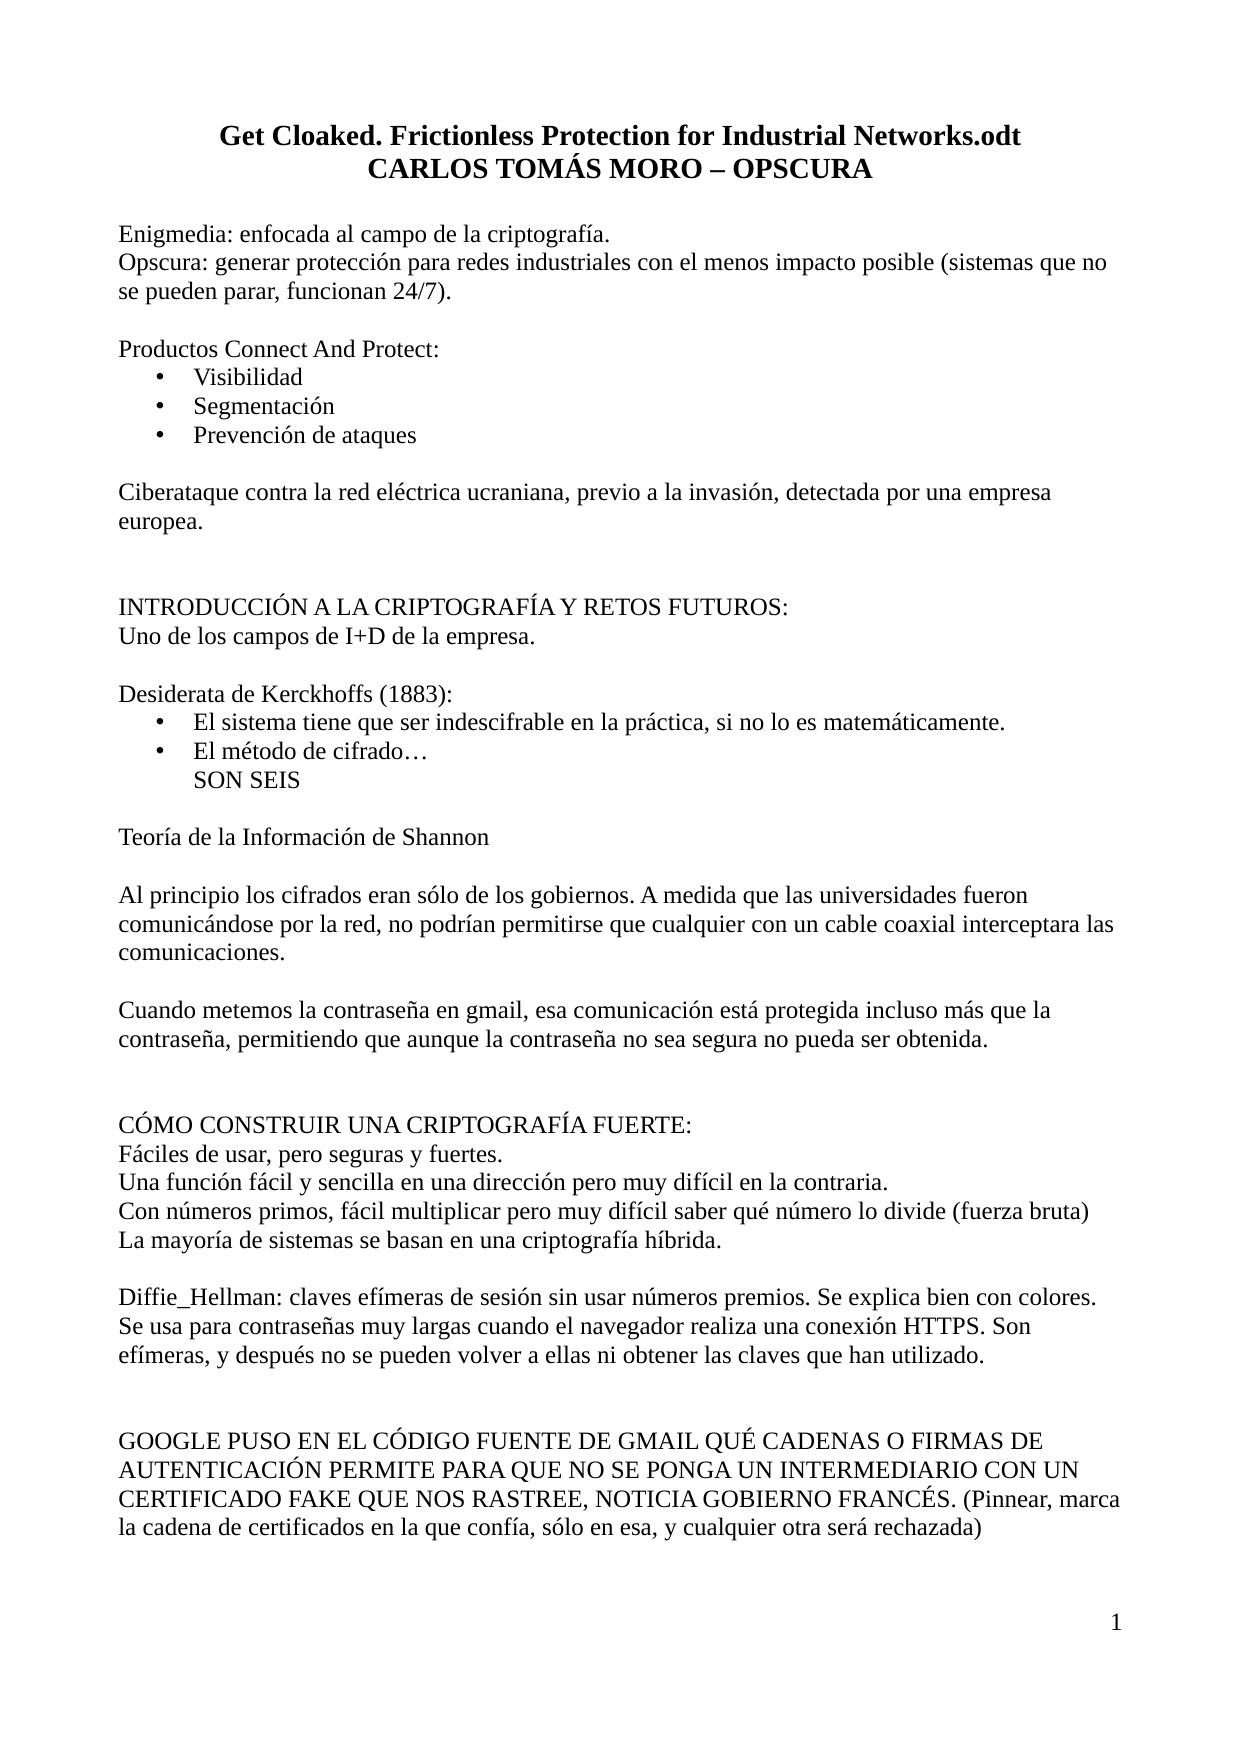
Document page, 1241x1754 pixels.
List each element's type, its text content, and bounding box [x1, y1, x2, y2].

list Prevención de ataques [156, 420, 1122, 449]
list SON SEIS [156, 765, 1122, 794]
text Productos Connect And Protect: [118, 334, 1122, 362]
text Teoría de la Información de Shannon [118, 822, 1122, 851]
text Una función fácil y sencilla en una dirección pero muy difícil en la contraria. [118, 1167, 1122, 1196]
text Ciberataque contra la red eléctrica ucraniana, previo a la invasión, detectada por una empresa europea. [118, 477, 1122, 535]
text INTRODUCCIÓN A LA CRIPTOGRAFÍA Y RETOS FUTUROS: [118, 592, 1122, 621]
text Al principio los cifrados eran sólo de los gobiernos. A medida que las universidades fueron comunicándose por la red, no podrían permitirse que cualquier con un cable coaxial interceptara las comunicaciones. [118, 880, 1122, 966]
list Visibilidad [156, 362, 1122, 391]
text La mayoría de sistemas se basan en una criptografía híbrida. [118, 1225, 1122, 1254]
text Diffie_Hellman: claves efímeras de sesión sin usar números premios. Se explica bien con colores. Se usa para contraseñas muy largas cuando el navegador realiza una conexión HTTPS. Son efímeras, y después no se pueden volver a ellas ni obtener las claves que han utilizado. [118, 1282, 1122, 1369]
list Segmentación [156, 391, 1122, 420]
text CÓMO CONSTRUIR UNA CRIPTOGRAFÍA FUERTE: [118, 1110, 1122, 1139]
text Cuando metemos la contraseña en gmail, esa comunicación está protegida incluso más que la contraseña, permitiendo que aunque la contraseña no sea segura no pueda ser obtenida. [118, 995, 1122, 1052]
text Get Cloaked. Frictionless Protection for Industrial Networks.odt [118, 118, 1122, 152]
text Enigmedia: enfocada al campo de la criptografía. [118, 219, 1122, 247]
list El sistema tiene que ser indescifrable en la práctica, si no lo es matemáticamente. [156, 707, 1122, 736]
list El método de cifrado… [156, 736, 1122, 765]
text GOOGLE PUSO EN EL CÓDIGO FUENTE DE GMAIL QUÉ CADENAS O FIRMAS DE AUTENTICACIÓN PERMITE PARA QUE NO SE PONGA UN INTERMEDIARIO CON UN CERTIFICADO FAKE QUE NOS RASTREE, NOTICIA GOBIERNO FRANCÉS. (Pinnear, marca la cadena de certificados en la que confía, sólo en esa, y cualquier otra será rechazada) [118, 1426, 1122, 1541]
text Desiderata de Kerckhoffs (1883): [118, 679, 1122, 707]
text CARLOS TOMÁS MORO – OPSCURA [118, 152, 1122, 185]
text Uno de los campos de I+D de la empresa. [118, 621, 1122, 650]
text Opscura: generar protección para redes industriales con el menos impacto posible (sistemas que no se pueden parar, funcionan 24/7). [118, 247, 1122, 305]
text Fáciles de usar, pero seguras y fuertes. [118, 1139, 1122, 1167]
text Con números primos, fácil multiplicar pero muy difícil saber qué número lo divide (fuerza bruta) [118, 1196, 1122, 1225]
